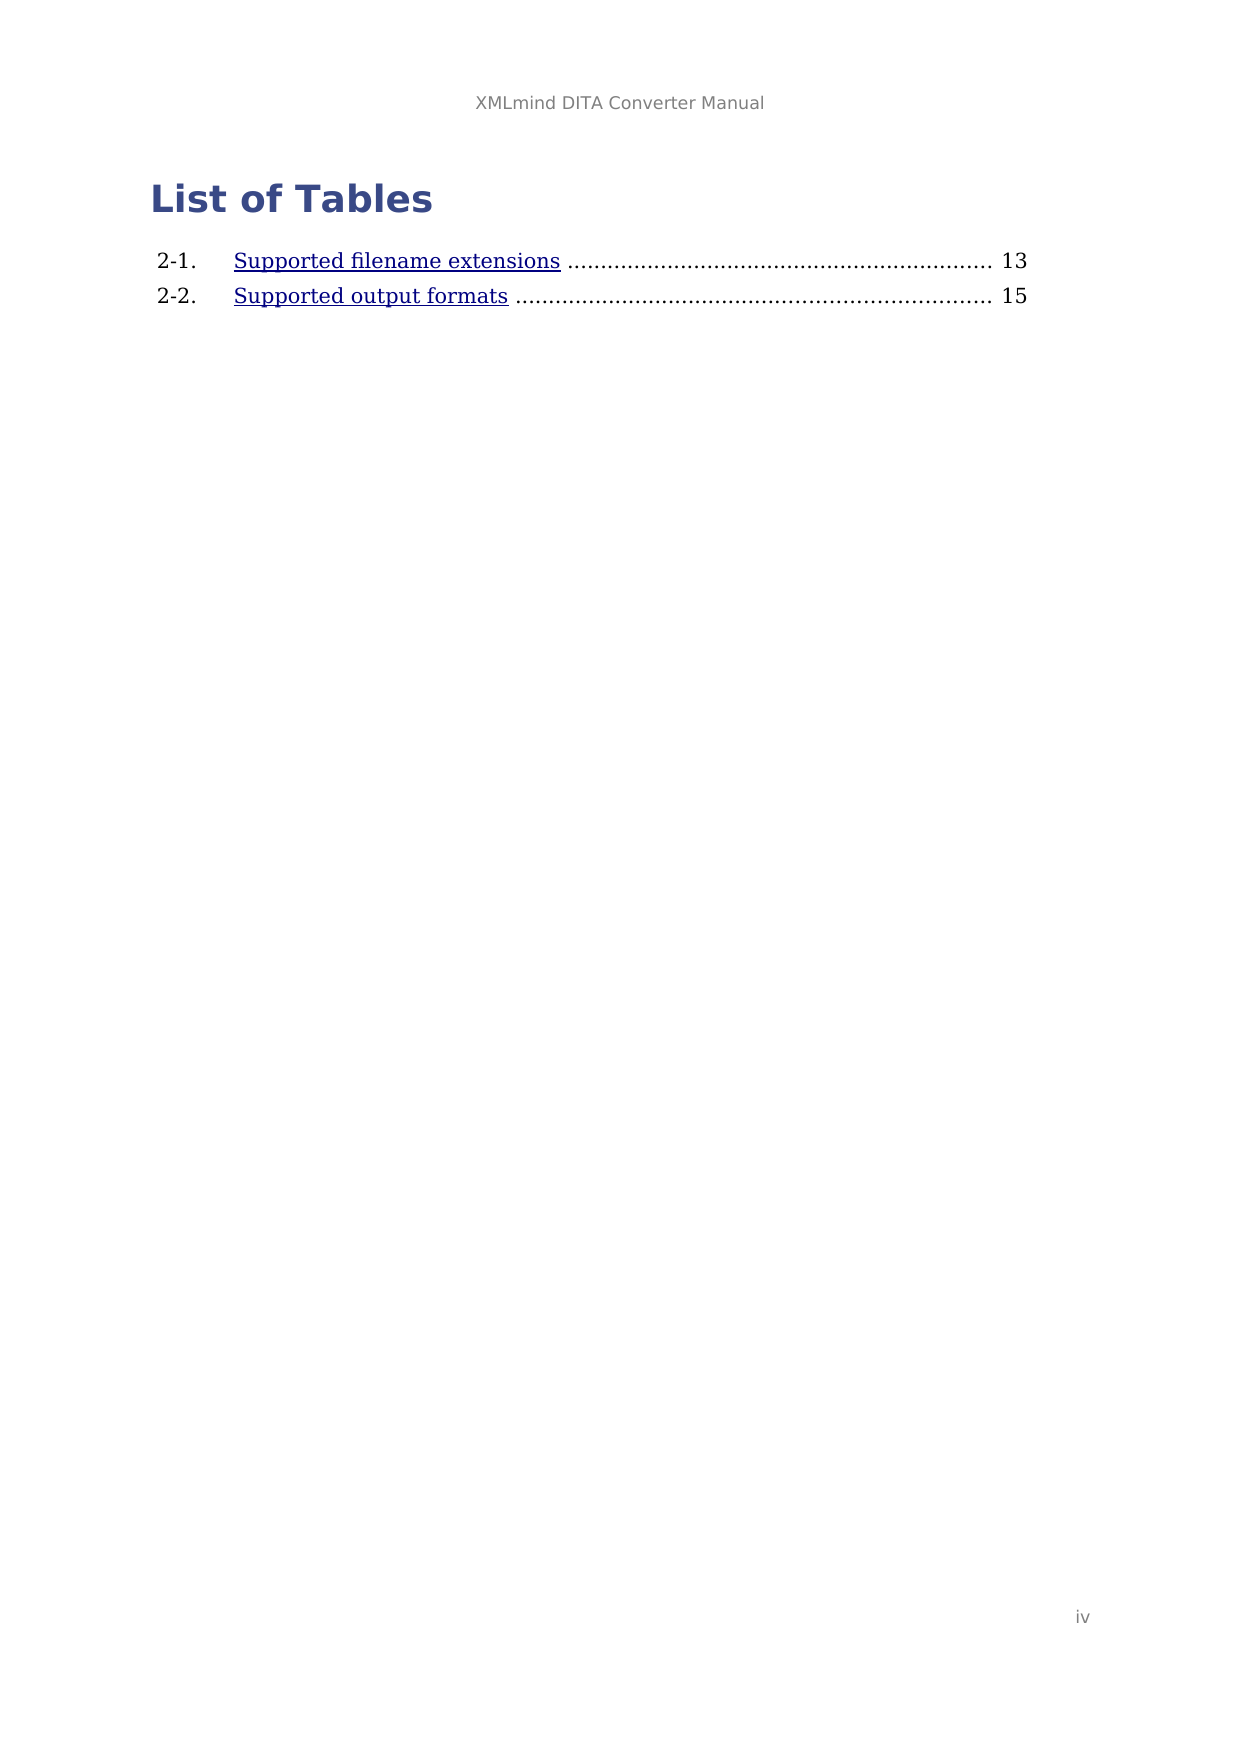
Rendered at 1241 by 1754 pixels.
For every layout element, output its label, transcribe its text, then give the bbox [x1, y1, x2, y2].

subtitle List of Tables [150, 178, 1090, 221]
text 2-1. Supported filename extensions 0 [150, 246, 1090, 274]
text 2-2. Supported output formats 0 [150, 281, 1090, 308]
